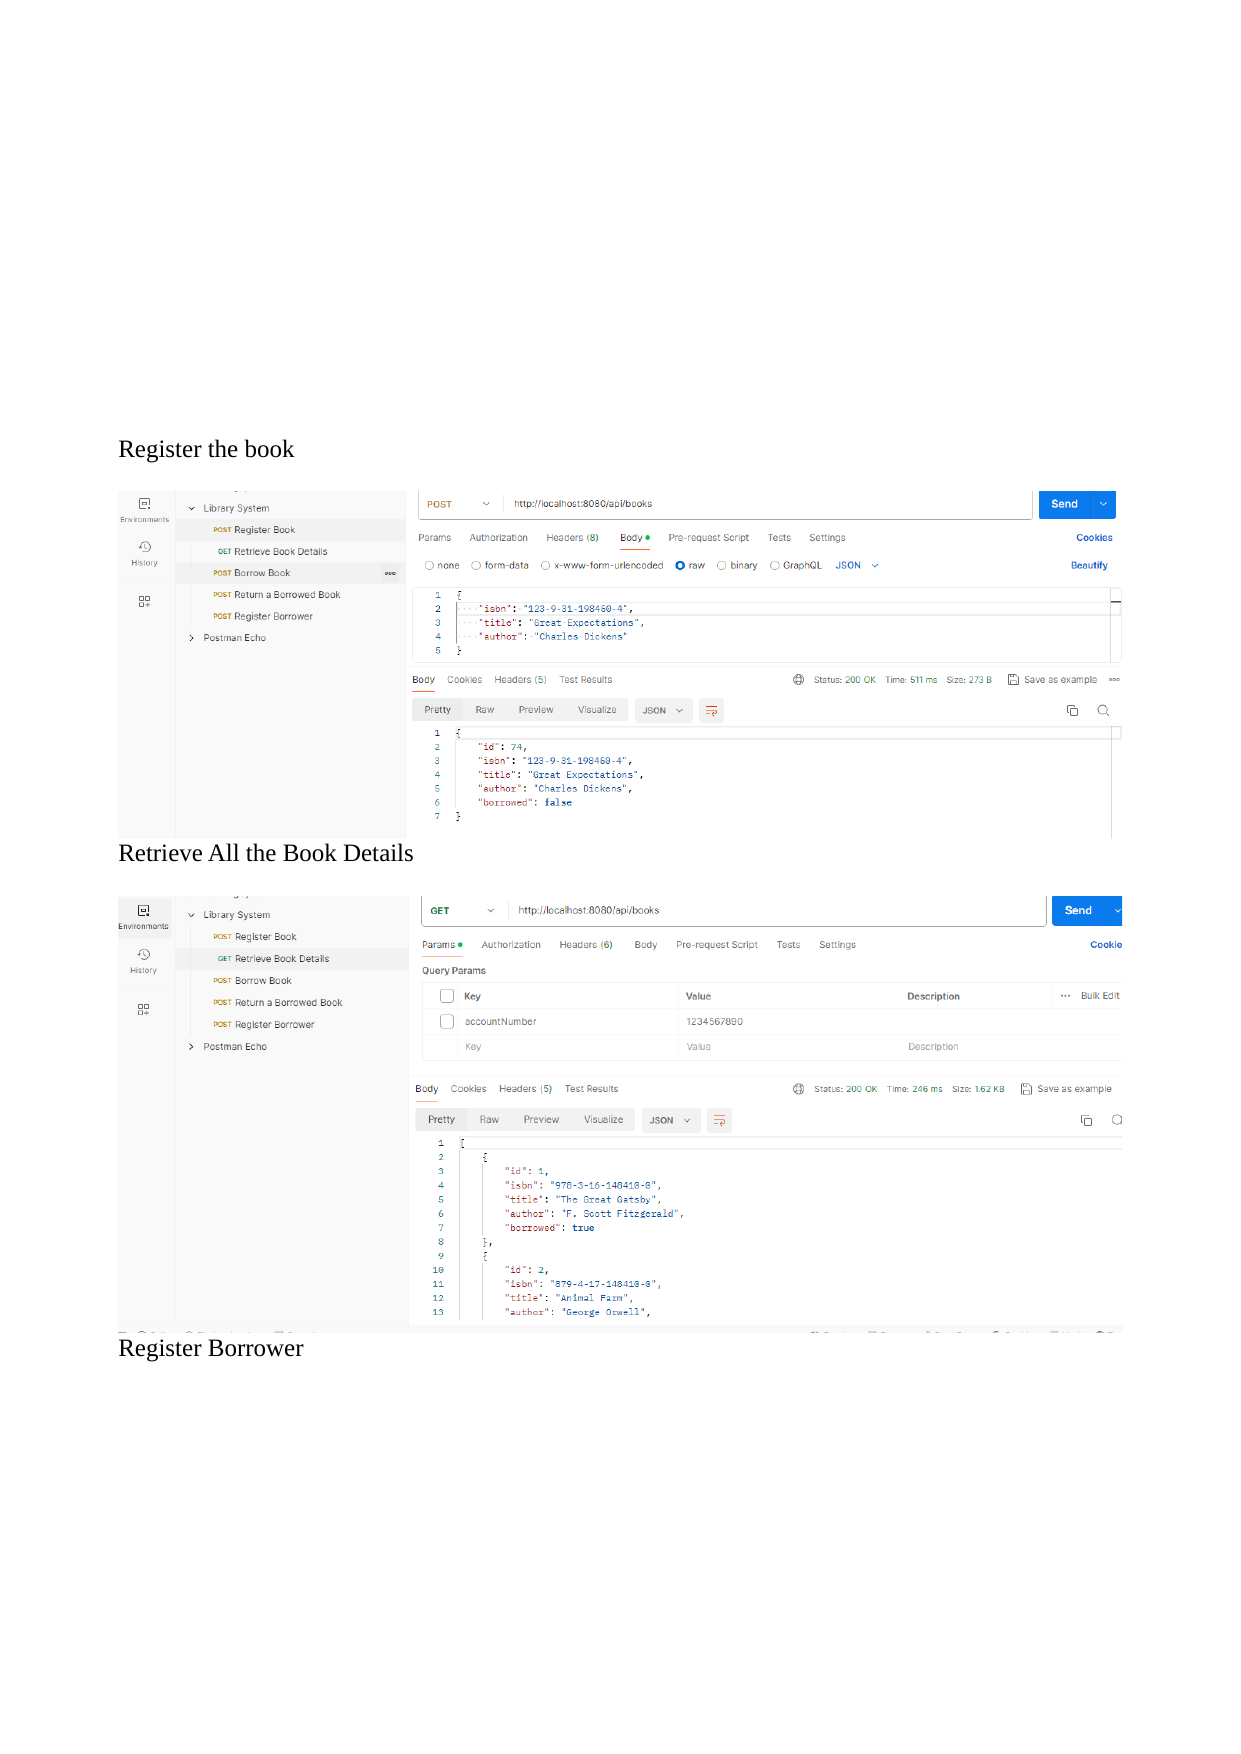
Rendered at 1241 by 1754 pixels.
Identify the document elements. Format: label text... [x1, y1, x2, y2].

text Register Borrower [118, 1333, 1122, 1361]
text Retrieve All the Book Details [118, 839, 1122, 867]
picture [118, 896, 1123, 1333]
text Register the book [118, 434, 1122, 463]
picture [118, 491, 1123, 839]
